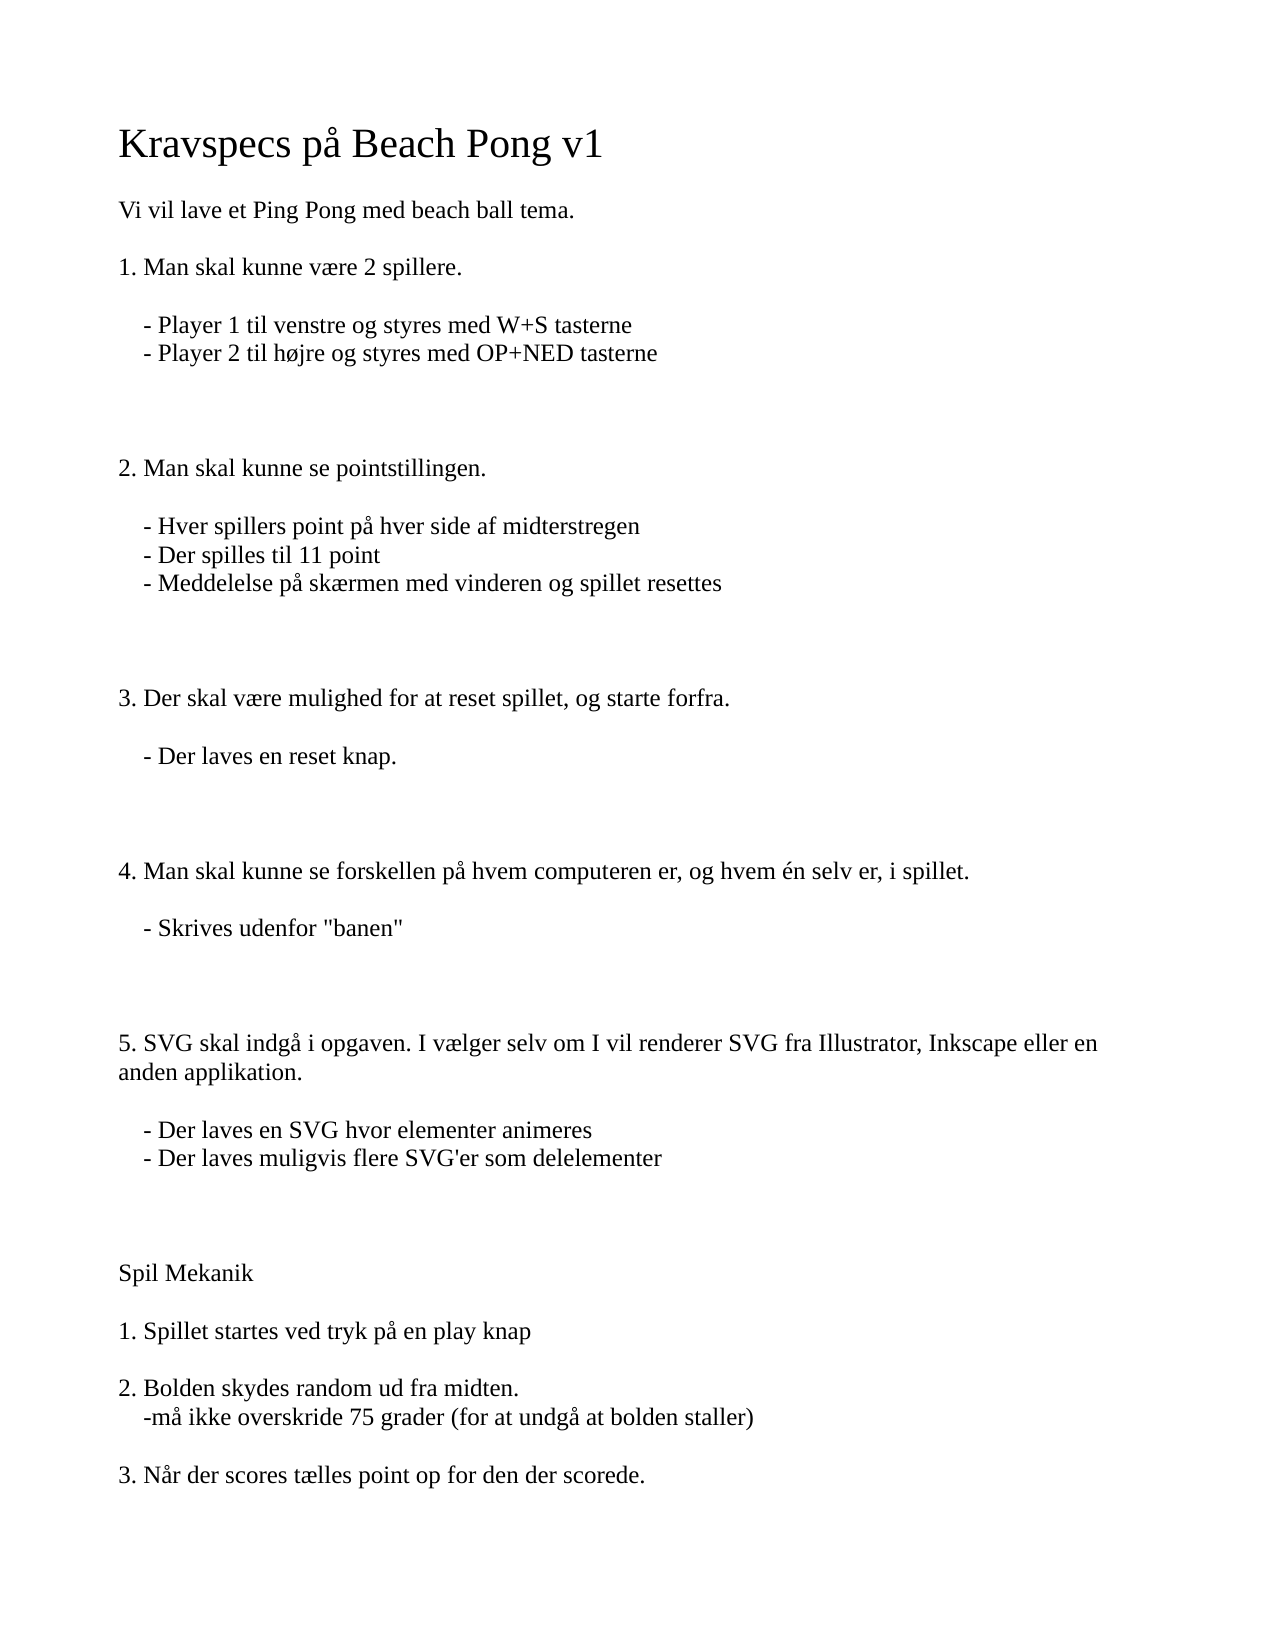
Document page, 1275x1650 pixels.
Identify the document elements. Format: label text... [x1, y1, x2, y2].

text 2. Man skal kunne se pointstillingen. [118, 453, 1157, 482]
text 3. Når der scores tælles point op for den der scorede. [118, 1460, 1157, 1488]
text Kravspecs på Beach Pong v1 [118, 118, 1157, 166]
text - Der spilles til 11 point [118, 540, 1157, 568]
text - Skrives udenfor "banen" [118, 913, 1157, 942]
text - Player 1 til venstre og styres med W+S tasterne [118, 310, 1157, 338]
text 5. SVG skal indgå i opgaven. I vælger selv om I vil renderer SVG fra Illustrator, Inkscape eller en anden applikation. [118, 1028, 1157, 1086]
text - Der laves en reset knap. [118, 741, 1157, 770]
text - Der laves muligvis flere SVG'er som delelementer [118, 1143, 1157, 1172]
text - Player 2 til højre og styres med OP+NED tasterne [118, 338, 1157, 367]
text - Meddelelse på skærmen med vinderen og spillet resettes [118, 568, 1157, 597]
text 1. Man skal kunne være 2 spillere. [118, 252, 1157, 281]
text 4. Man skal kunne se forskellen på hvem computeren er, og hvem én selv er, i spillet. [118, 856, 1157, 885]
text Spil Mekanik [118, 1258, 1157, 1287]
text 3. Der skal være mulighed for at reset spillet, og starte forfra. [118, 683, 1157, 712]
text - Der laves en SVG hvor elementer animeres [118, 1115, 1157, 1143]
text Vi vil lave et Ping Pong med beach ball tema. [118, 195, 1157, 223]
text 2. Bolden skydes random ud fra midten. [118, 1373, 1157, 1402]
text -må ikke overskride 75 grader (for at undgå at bolden staller) [118, 1402, 1157, 1431]
text - Hver spillers point på hver side af midterstregen [118, 511, 1157, 540]
text 1. Spillet startes ved tryk på en play knap [118, 1316, 1157, 1345]
